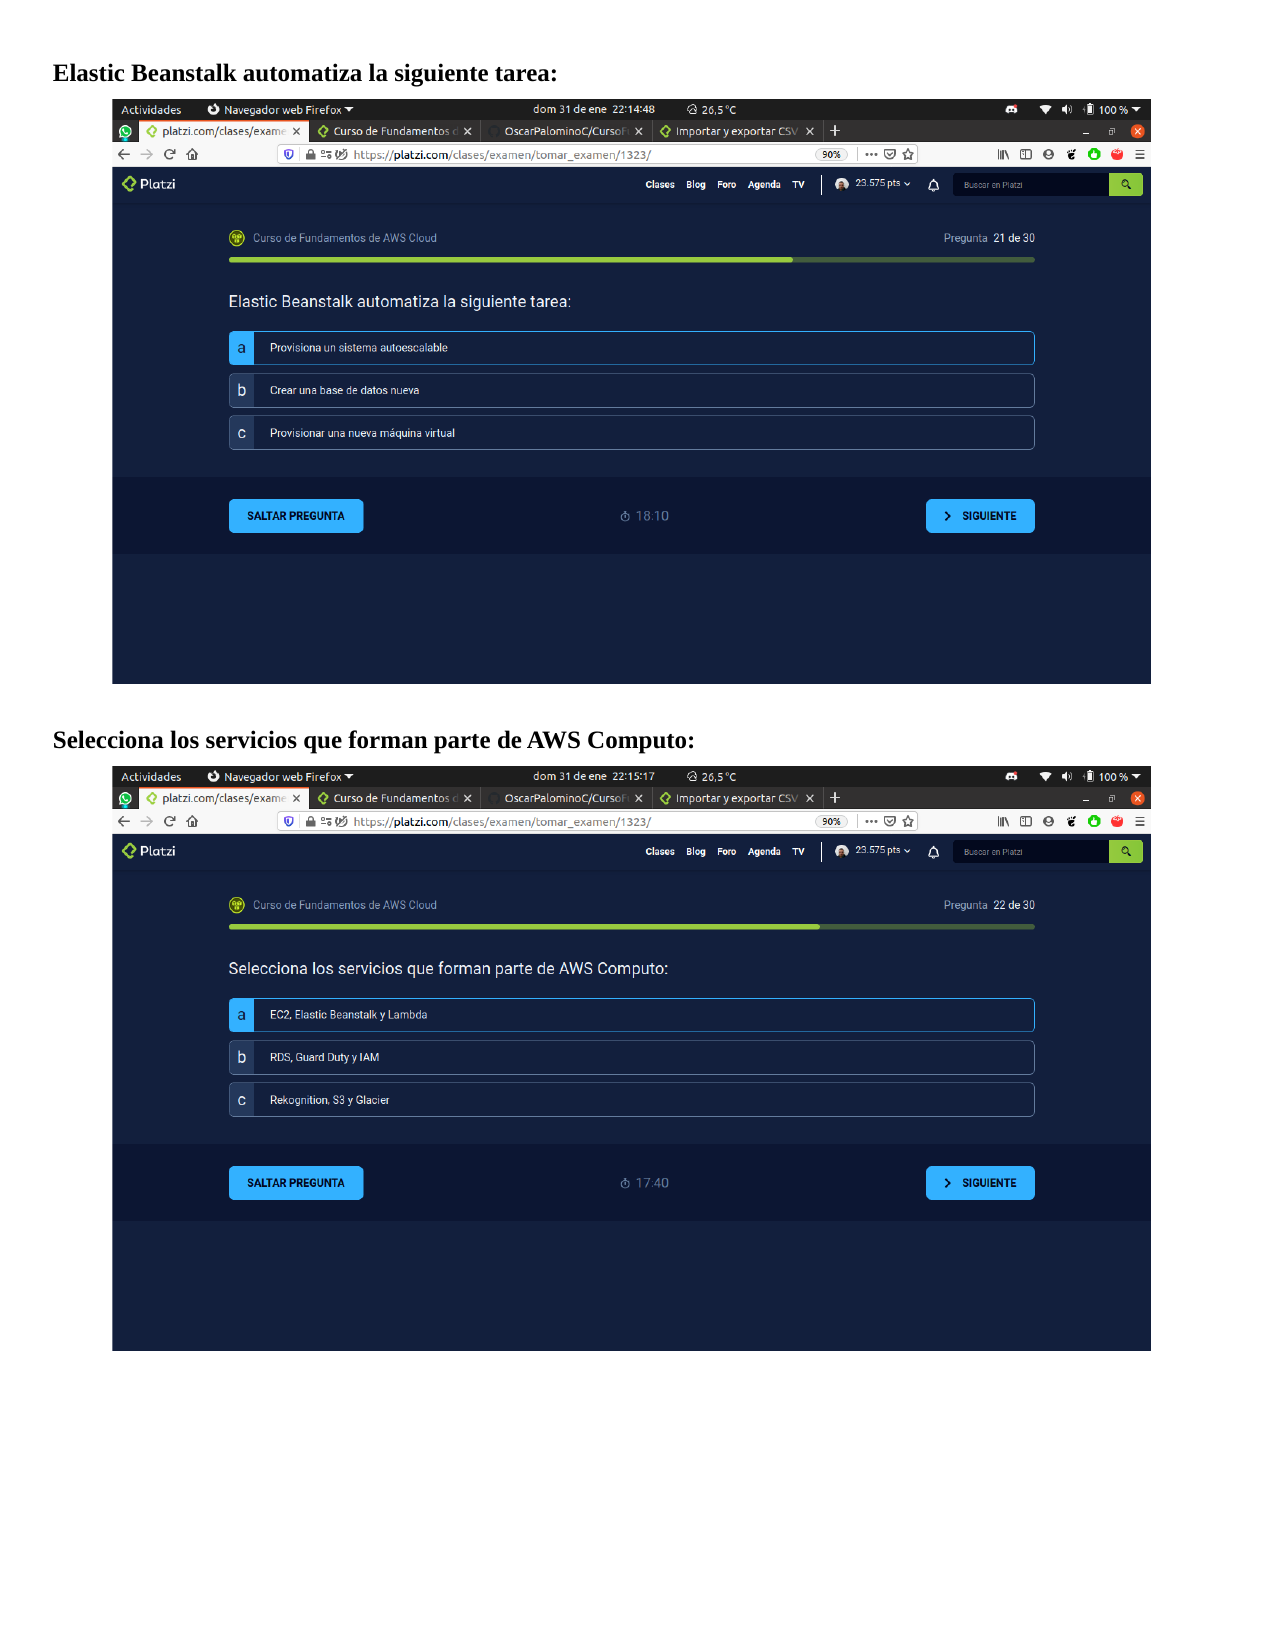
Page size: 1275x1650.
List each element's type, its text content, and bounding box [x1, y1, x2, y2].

subtitle Elastic Beanstalk automatiza la siguiente tarea: [53, 58, 1211, 87]
picture [112, 766, 1151, 1351]
subtitle Selecciona los servicios que forman parte de AWS Computo: [53, 725, 1211, 754]
picture [112, 99, 1151, 684]
